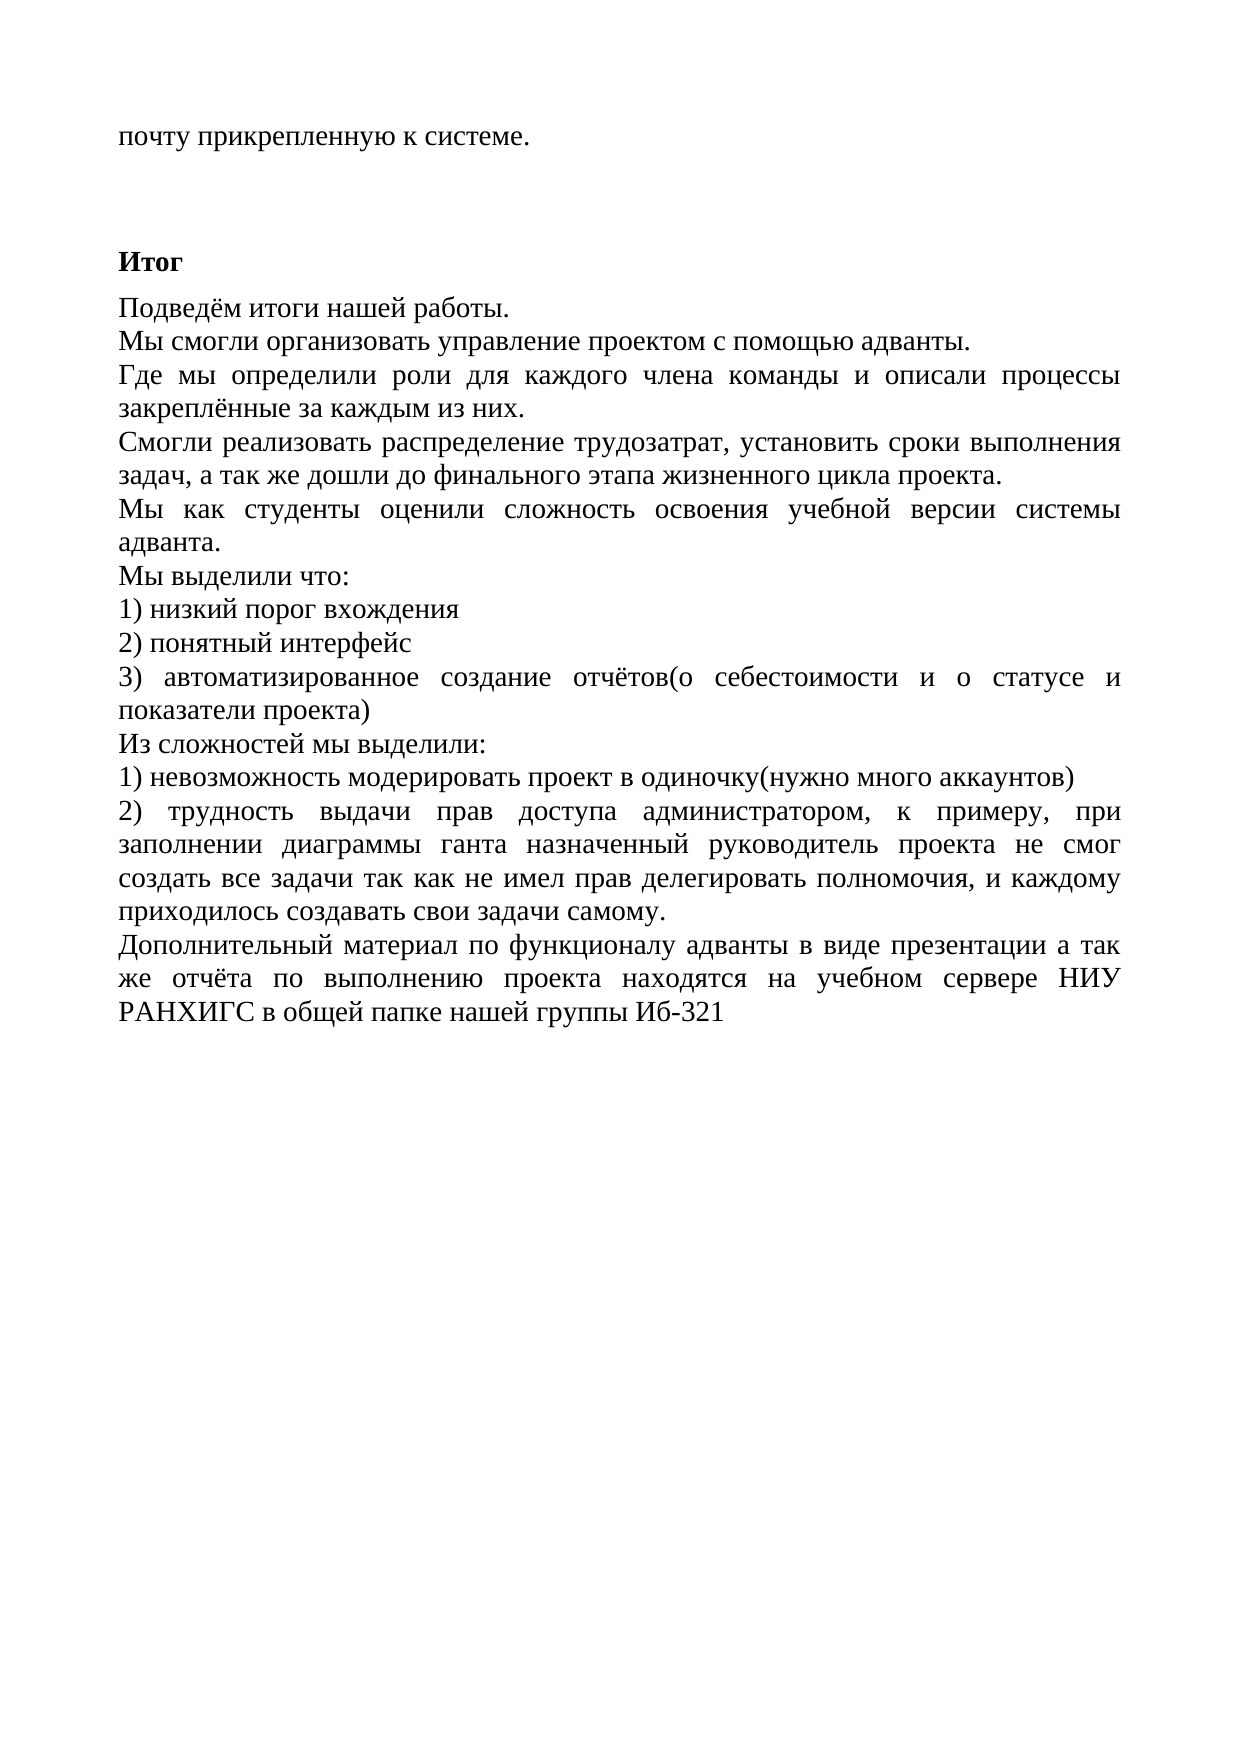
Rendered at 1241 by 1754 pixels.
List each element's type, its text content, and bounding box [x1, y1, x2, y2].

text Мы как студенты оценили сложность освоения учебной версии системы адванта. [118, 491, 1122, 558]
text Из сложностей мы выделили: [118, 726, 1122, 759]
text почту прикрепленную к системе. [118, 118, 1122, 152]
text Дополнительный материал по функционалу адванты в виде презентации а так же отчёта по выполнению проекта находятся на учебном сервере НИУ РАНХИГС в общей папке нашей группы Иб-321 [118, 927, 1122, 1028]
text 1) невозможность модерировать проект в одиночку(нужно много аккаунтов) [118, 759, 1122, 793]
text Где мы определили роли для каждого члена команды и описали процессы закреплённые за каждым из них. [118, 357, 1122, 424]
text Мы смогли организовать управление проектом с помощью адванты. [118, 323, 1122, 357]
text Мы выделили что: [118, 558, 1122, 592]
text 2) понятный интерфейс [118, 625, 1122, 659]
text 3) автоматизированное создание отчётов(о себестоимости и о статусе и показатели проекта) [118, 659, 1122, 726]
text Подведём итоги нашей работы. [118, 290, 1122, 323]
text 1) низкий порог вхождения [118, 592, 1122, 625]
text 2) трудность выдачи прав доступа администратором, к примеру, при заполнении диаграммы ганта назначенный руководитель проекта не смог создать все задачи так как не имел прав делегировать полномочия, и каждому приходилось создавать свои задачи самому. [118, 793, 1122, 927]
subtitle Итог [118, 244, 1122, 277]
text Смогли реализовать распределение трудозатрат, установить сроки выполнения задач, а так же дошли до финального этапа жизненного цикла проекта. [118, 424, 1122, 491]
